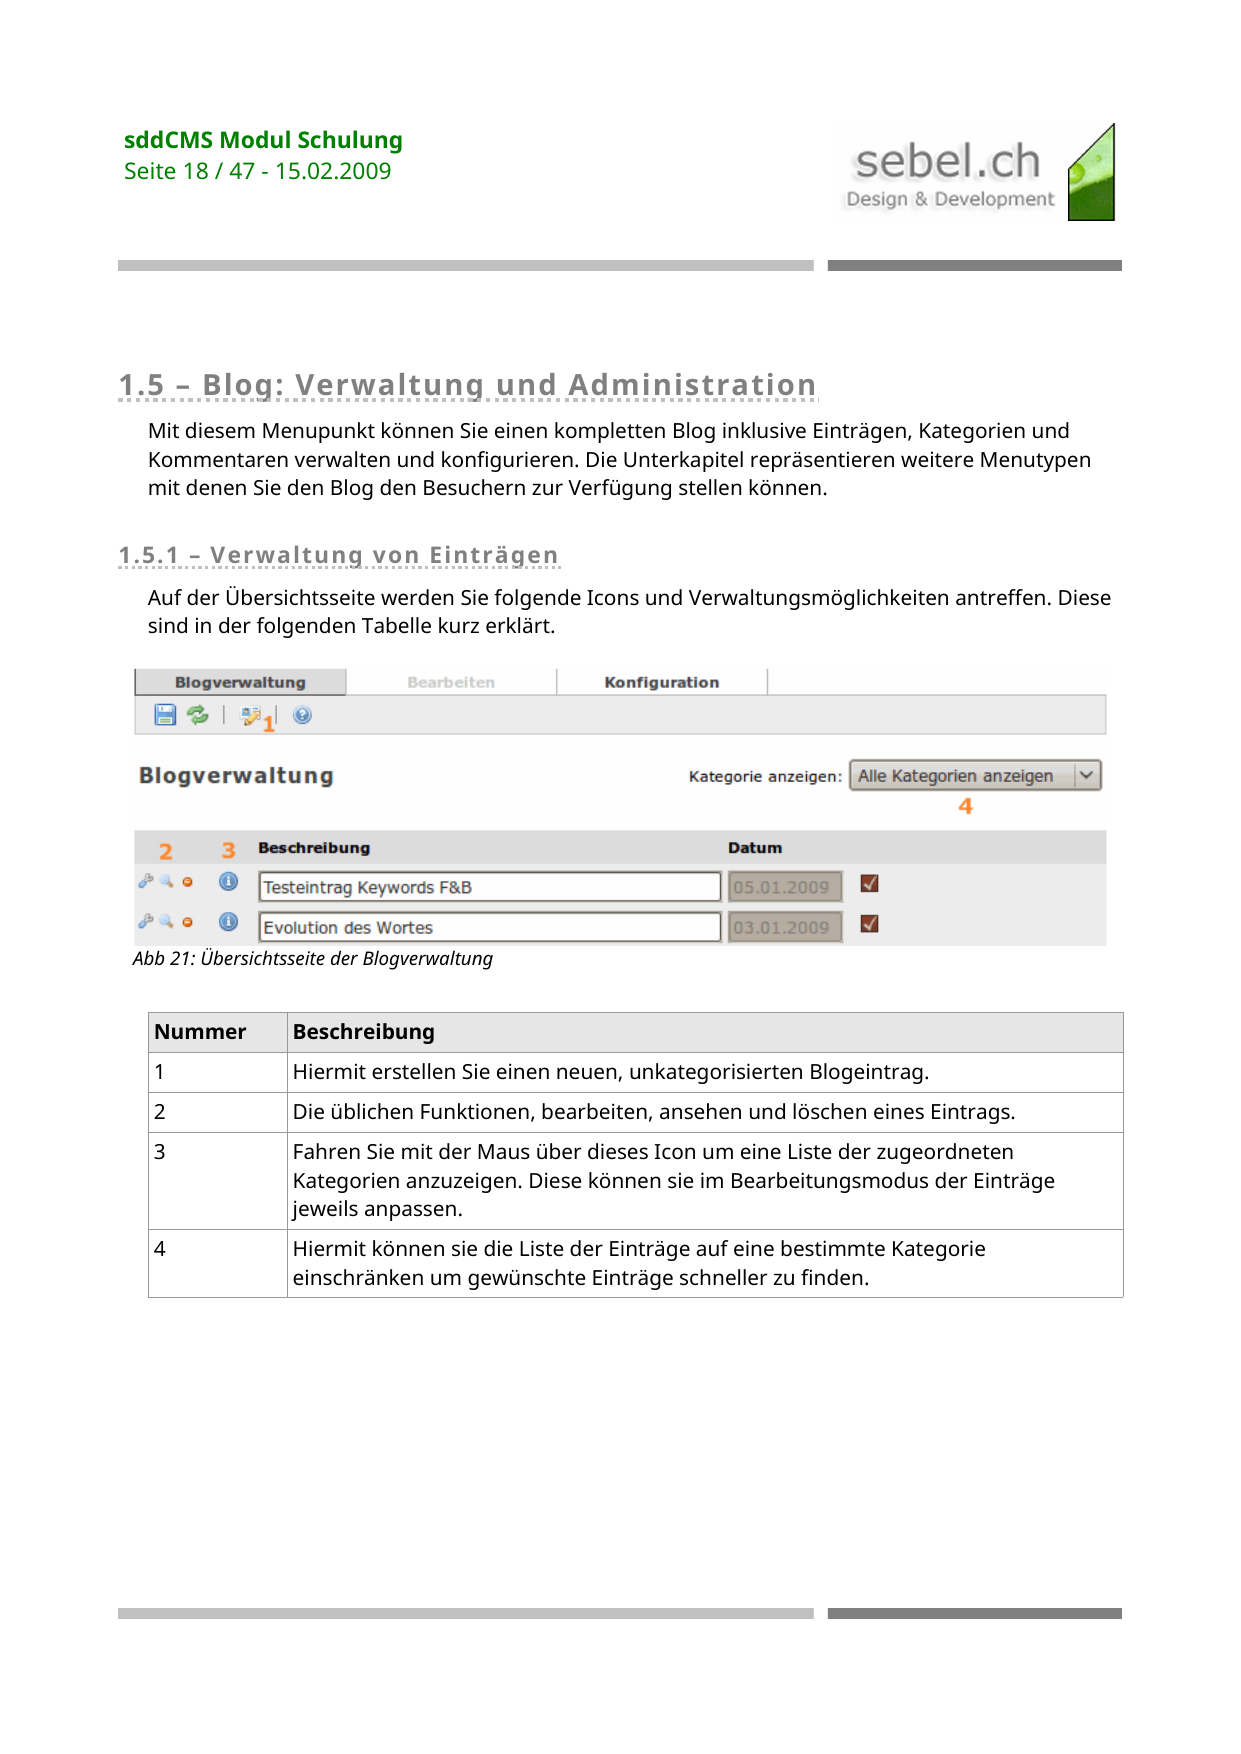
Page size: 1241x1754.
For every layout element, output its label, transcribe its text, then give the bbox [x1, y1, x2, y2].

text Auf der Übersichtsseite werden Sie folgende Icons und Verwaltungsmöglichkeiten antreffen. Diese sind in der folgenden Tabelle kurz erklärt. [148, 583, 1122, 640]
table_cell Hiermit können sie die Liste der Einträge auf eine bestimmte Kategorie einschränken um gewünschte Einträge schneller zu finden. [288, 1230, 1123, 1297]
text Mit diesem Menupunkt können Sie einen kompletten Blog inklusive Einträgen, Kategorien und Kommentaren verwalten und konfigurieren. Die Unterkapitel repräsentieren weitere Menutypen mit denen Sie den Blog den Besuchern zur Verfügung stellen können. [148, 417, 1122, 502]
table_cell Fahren Sie mit der Maus über dieses Icon um eine Liste der zugeordneten Kategorien anzuzeigen. Diese können sie im Bearbeitungsmodus der Einträge jeweils anpassen. [288, 1133, 1123, 1229]
table_cell 4 [149, 1230, 287, 1297]
table_cell Die üblichen Funktionen, bearbeiten, ansehen und löschen eines Eintrags. [288, 1093, 1123, 1132]
picture [118, 1608, 1122, 1619]
table_cell Hiermit erstellen Sie einen neuen, unkategorisierten Blogeintrag. [288, 1053, 1123, 1092]
table_header Beschreibung [288, 1013, 1123, 1052]
text Abb 21: Übersichtsseite der Blogverwaltung [133, 946, 1107, 971]
table_cell 2 [149, 1093, 287, 1132]
picture [118, 260, 1122, 271]
subtitle 1.5 – Blog: Verwaltung und Administration [118, 364, 1122, 404]
table_cell 1 [149, 1053, 287, 1092]
subtitle 1.5.1 – Verwaltung von Einträgen [118, 539, 1122, 571]
picture [132, 665, 1108, 946]
table_cell 3 [149, 1133, 287, 1229]
table_header Nummer [149, 1013, 287, 1052]
